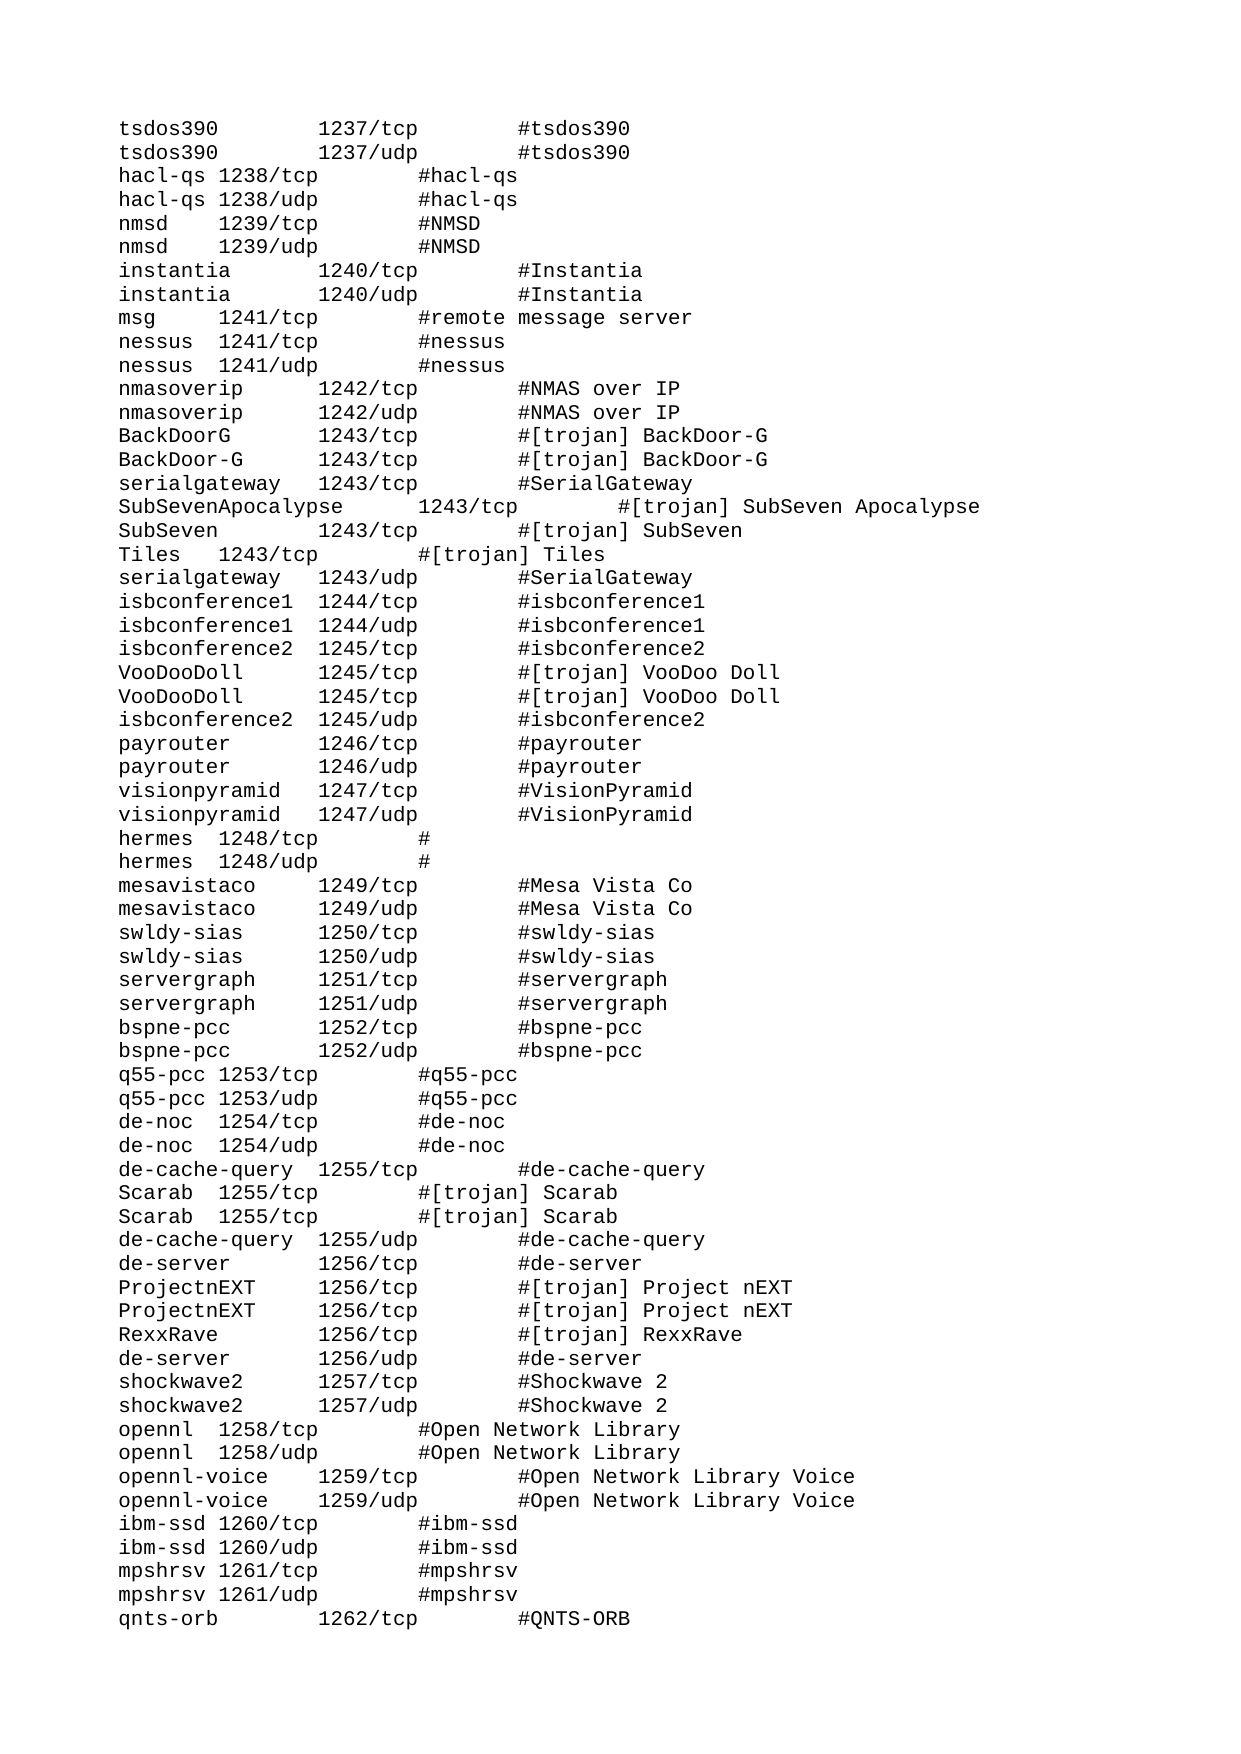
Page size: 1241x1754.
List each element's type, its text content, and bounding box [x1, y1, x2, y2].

text q55-pcc 1253/udp #q55-pcc [118, 1088, 1122, 1111]
text de-server 1256/udp #de-server [118, 1348, 1122, 1371]
text bspne-pcc 1252/tcp #bspne-pcc [118, 1017, 1122, 1040]
text VooDooDoll 1245/tcp #[trojan] VooDoo Doll [118, 662, 1122, 686]
text opennl 1258/udp #Open Network Library [118, 1442, 1122, 1466]
text Scarab 1255/tcp #[trojan] Scarab [118, 1182, 1122, 1206]
text nessus 1241/udp #nessus [118, 354, 1122, 378]
text ProjectnEXT 1256/tcp #[trojan] Project nEXT [118, 1277, 1122, 1300]
text de-noc 1254/udp #de-noc [118, 1135, 1122, 1158]
text isbconference2 1245/udp #isbconference2 [118, 709, 1122, 733]
text visionpyramid 1247/tcp #VisionPyramid [118, 780, 1122, 804]
text serialgateway 1243/udp #SerialGateway [118, 567, 1122, 591]
text opennl 1258/tcp #Open Network Library [118, 1419, 1122, 1442]
text nmsd 1239/tcp #NMSD [118, 213, 1122, 236]
text mesavistaco 1249/tcp #Mesa Vista Co [118, 875, 1122, 898]
text swldy-sias 1250/tcp #swldy-sias [118, 922, 1122, 946]
text bspne-pcc 1252/udp #bspne-pcc [118, 1040, 1122, 1064]
text SubSeven 1243/tcp #[trojan] SubSeven [118, 520, 1122, 544]
text opennl-voice 1259/udp #Open Network Library Voice [118, 1489, 1122, 1513]
text tsdos390 1237/udp #tsdos390 [118, 142, 1122, 165]
text ibm-ssd 1260/udp #ibm-ssd [118, 1537, 1122, 1561]
text serialgateway 1243/tcp #SerialGateway [118, 473, 1122, 496]
text hermes 1248/udp # [118, 851, 1122, 875]
text isbconference1 1244/tcp #isbconference1 [118, 591, 1122, 615]
text hermes 1248/tcp # [118, 827, 1122, 851]
text nmsd 1239/udp #NMSD [118, 236, 1122, 260]
text isbconference2 1245/tcp #isbconference2 [118, 638, 1122, 662]
text Tiles 1243/tcp #[trojan] Tiles [118, 544, 1122, 567]
text RexxRave 1256/tcp #[trojan] RexxRave [118, 1324, 1122, 1348]
text qnts-orb 1262/tcp #QNTS-ORB [118, 1608, 1122, 1631]
text msg 1241/tcp #remote message server [118, 307, 1122, 331]
text VooDooDoll 1245/tcp #[trojan] VooDoo Doll [118, 686, 1122, 709]
text de-server 1256/tcp #de-server [118, 1253, 1122, 1277]
text de-noc 1254/tcp #de-noc [118, 1111, 1122, 1135]
text tsdos390 1237/tcp #tsdos390 [118, 118, 1122, 142]
text nessus 1241/tcp #nessus [118, 331, 1122, 354]
text shockwave2 1257/udp #Shockwave 2 [118, 1395, 1122, 1419]
text isbconference1 1244/udp #isbconference1 [118, 615, 1122, 638]
text nmasoverip 1242/tcp #NMAS over IP [118, 378, 1122, 402]
text payrouter 1246/tcp #payrouter [118, 733, 1122, 757]
text BackDoor-G 1243/tcp #[trojan] BackDoor-G [118, 449, 1122, 473]
text SubSevenApocalypse 1243/tcp #[trojan] SubSeven Apocalypse [118, 496, 1122, 520]
text Scarab 1255/tcp #[trojan] Scarab [118, 1206, 1122, 1229]
text hacl-qs 1238/udp #hacl-qs [118, 189, 1122, 213]
text payrouter 1246/udp #payrouter [118, 757, 1122, 780]
text mpshrsv 1261/tcp #mpshrsv [118, 1561, 1122, 1584]
text BackDoorG 1243/tcp #[trojan] BackDoor-G [118, 426, 1122, 449]
text mpshrsv 1261/udp #mpshrsv [118, 1584, 1122, 1608]
text hacl-qs 1238/tcp #hacl-qs [118, 165, 1122, 189]
text visionpyramid 1247/udp #VisionPyramid [118, 804, 1122, 827]
text ProjectnEXT 1256/tcp #[trojan] Project nEXT [118, 1300, 1122, 1324]
text q55-pcc 1253/tcp #q55-pcc [118, 1064, 1122, 1088]
text shockwave2 1257/tcp #Shockwave 2 [118, 1371, 1122, 1395]
text instantia 1240/tcp #Instantia [118, 260, 1122, 284]
text de-cache-query 1255/udp #de-cache-query [118, 1229, 1122, 1253]
text opennl-voice 1259/tcp #Open Network Library Voice [118, 1466, 1122, 1489]
text nmasoverip 1242/udp #NMAS over IP [118, 402, 1122, 426]
text ibm-ssd 1260/tcp #ibm-ssd [118, 1513, 1122, 1537]
text instantia 1240/udp #Instantia [118, 284, 1122, 307]
text servergraph 1251/tcp #servergraph [118, 969, 1122, 993]
text servergraph 1251/udp #servergraph [118, 993, 1122, 1017]
text mesavistaco 1249/udp #Mesa Vista Co [118, 898, 1122, 922]
text swldy-sias 1250/udp #swldy-sias [118, 946, 1122, 969]
text de-cache-query 1255/tcp #de-cache-query [118, 1158, 1122, 1182]
